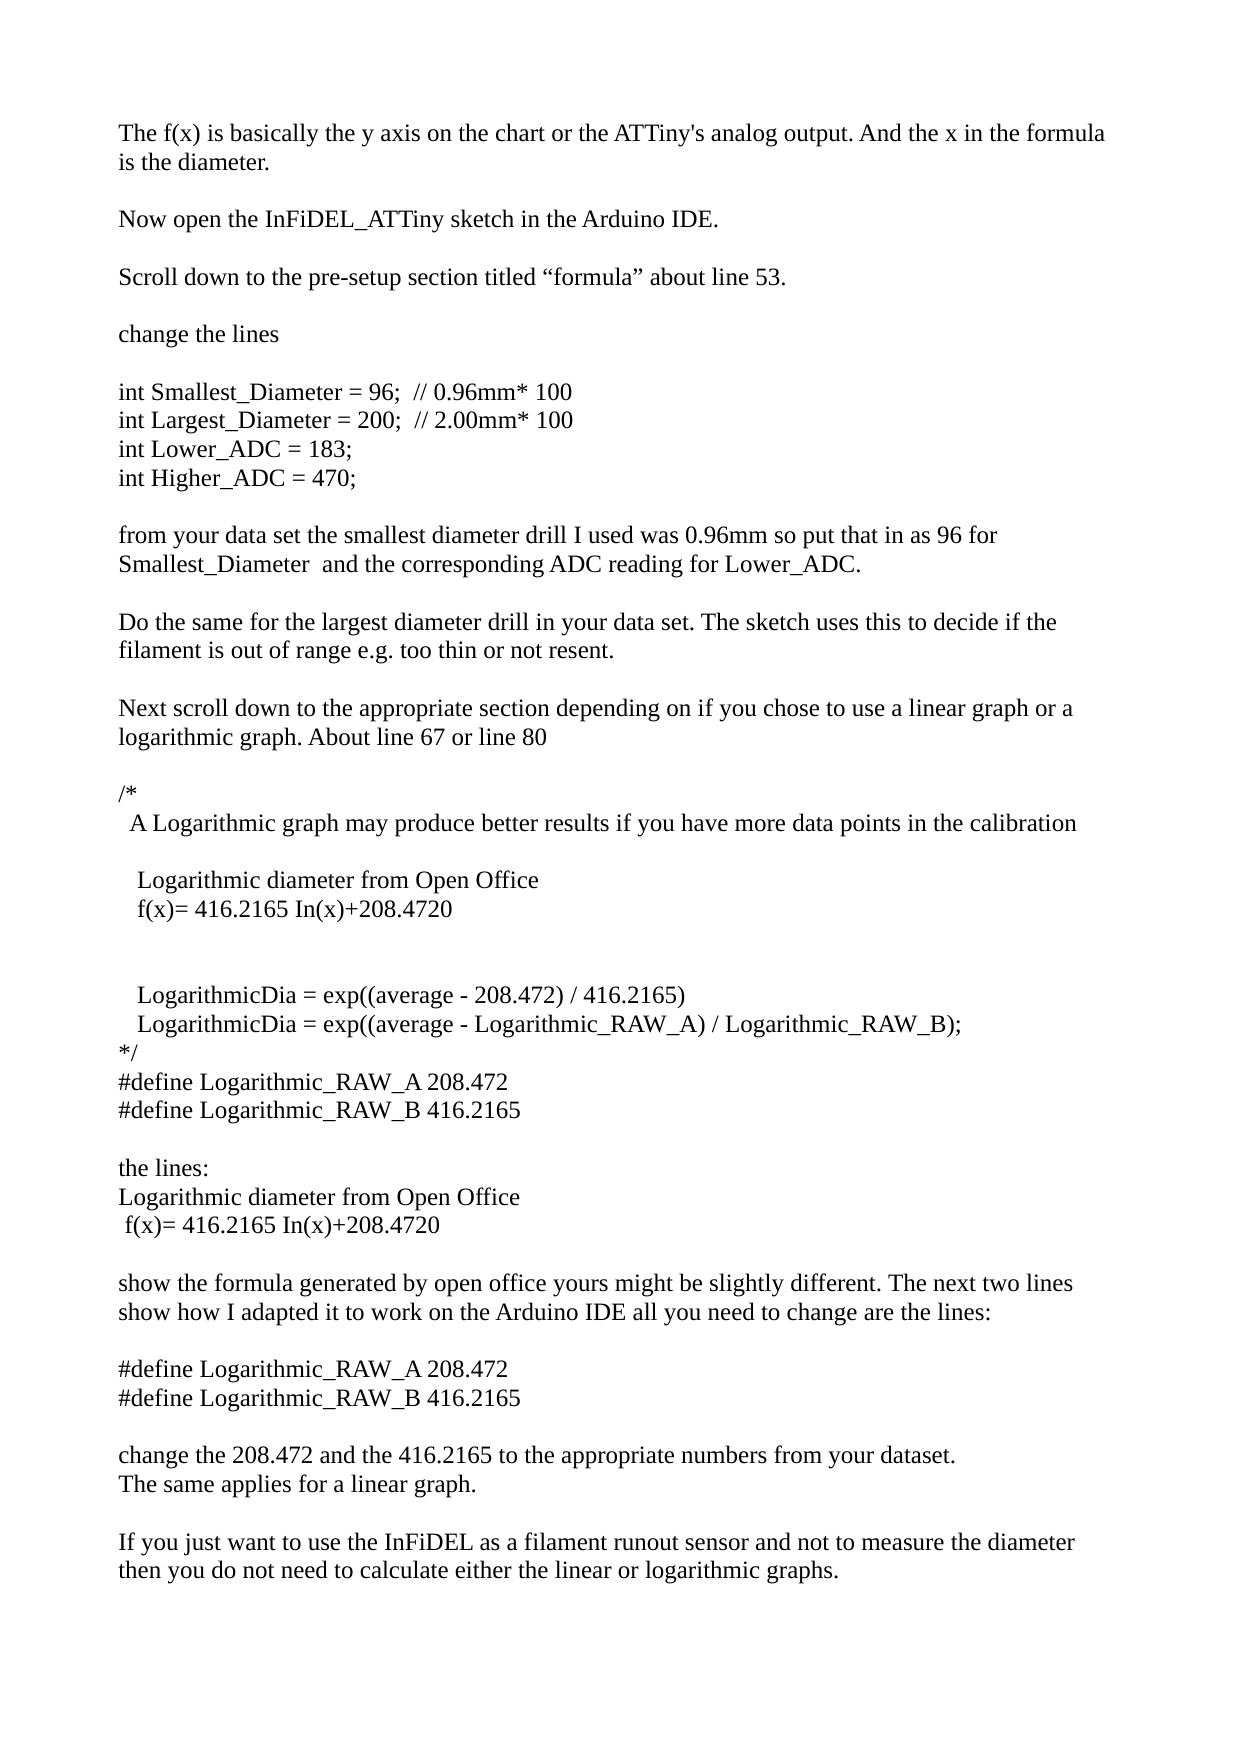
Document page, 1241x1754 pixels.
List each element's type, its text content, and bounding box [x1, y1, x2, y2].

text Next scroll down to the appropriate section depending on if you chose to use a linear graph or a logarithmic graph. About line 67 or line 80 [118, 693, 1122, 751]
text change the 208.472 and the 416.2165 to the appropriate numbers from your dataset. [118, 1441, 1122, 1469]
text Do the same for the largest diameter drill in your data set. The sketch uses this to decide if the filament is out of range e.g. too thin or not resent. [118, 607, 1122, 664]
text LogarithmicDia = exp((average - 208.472) / 416.2165) [118, 981, 1122, 1009]
text #define Logarithmic_RAW_A 208.472 [118, 1067, 1122, 1096]
text If you just want to use the InFiDEL as a filament runout sensor and not to measure the diameter then you do not need to calculate either the linear or logarithmic graphs. [118, 1527, 1122, 1584]
text /* [118, 779, 1122, 808]
text change the lines [118, 319, 1122, 348]
text the lines: [118, 1153, 1122, 1182]
text int Largest_Diameter = 200; // 2.00mm* 100 [118, 406, 1122, 434]
text show the formula generated by open office yours might be slightly different. The next two lines show how I adapted it to work on the Arduino IDE all you need to change are the lines: [118, 1268, 1122, 1326]
text #define Logarithmic_RAW_B 416.2165 [118, 1096, 1122, 1124]
text f(x)= 416.2165 In(x)+208.4720 [118, 1211, 1122, 1239]
text LogarithmicDia = exp((average - Logarithmic_RAW_A) / Logarithmic_RAW_B); [118, 1009, 1122, 1038]
text */ [118, 1038, 1122, 1067]
text from your data set the smallest diameter drill I used was 0.96mm so put that in as 96 for Smallest_Diameter and the corresponding ADC reading for Lower_ADC. [118, 521, 1122, 578]
text The f(x) is basically the y axis on the chart or the ATTiny's analog output. And the x in the formula is the diameter. [118, 118, 1122, 176]
text Logarithmic diameter from Open Office [118, 866, 1122, 894]
text Now open the InFiDEL_ATTiny sketch in the Arduino IDE. [118, 204, 1122, 233]
text Logarithmic diameter from Open Office [118, 1182, 1122, 1211]
text int Lower_ADC = 183; [118, 434, 1122, 463]
text #define Logarithmic_RAW_A 208.472 [118, 1354, 1122, 1383]
text Scroll down to the pre-setup section titled “formula” about line 53. [118, 262, 1122, 291]
text A Logarithmic graph may produce better results if you have more data points in the calibration [118, 808, 1122, 837]
text int Higher_ADC = 470; [118, 463, 1122, 492]
text f(x)= 416.2165 In(x)+208.4720 [118, 894, 1122, 923]
text #define Logarithmic_RAW_B 416.2165 [118, 1383, 1122, 1412]
text int Smallest_Diameter = 96; // 0.96mm* 100 [118, 377, 1122, 406]
text The same applies for a linear graph. [118, 1469, 1122, 1498]
